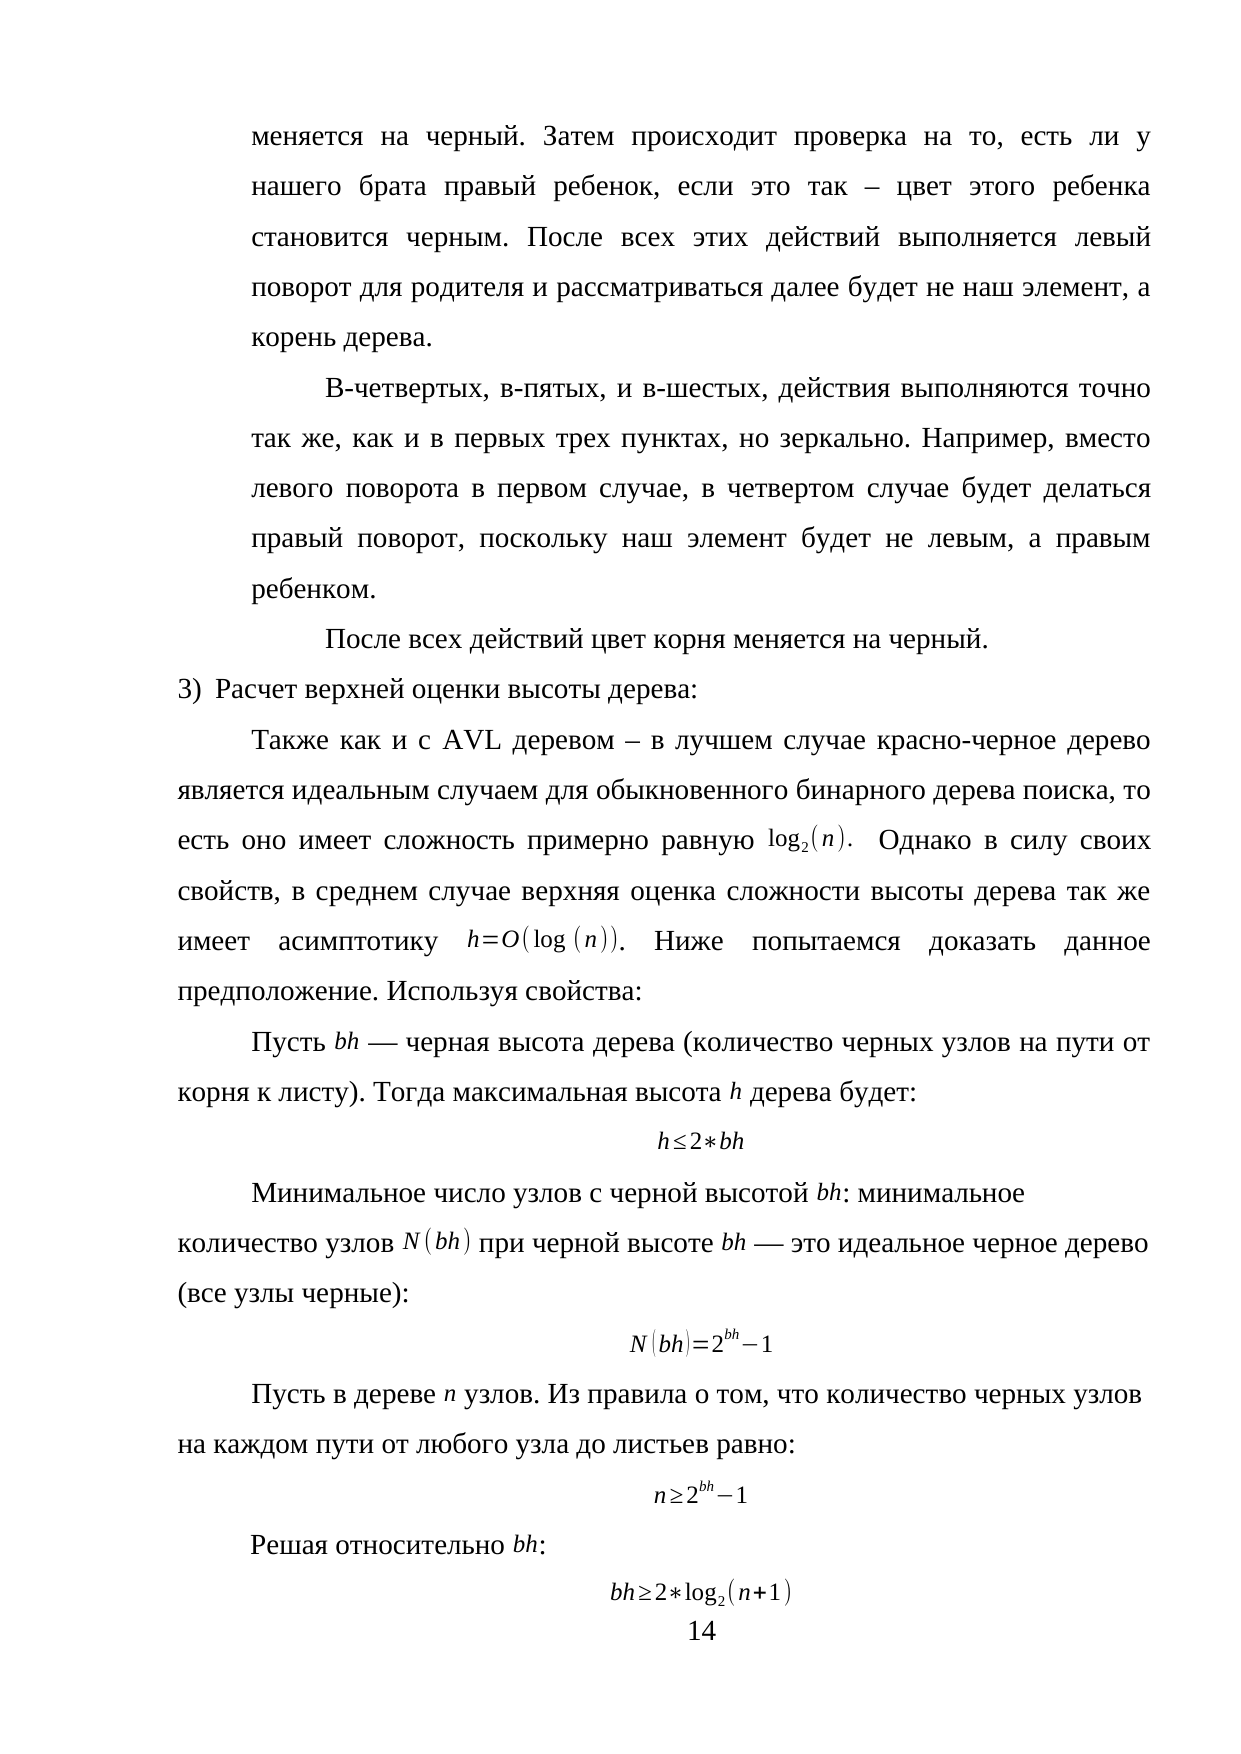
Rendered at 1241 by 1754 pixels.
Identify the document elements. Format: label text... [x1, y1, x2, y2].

text Пусть — черная высота дерева (количество черных узлов на пути от корня к листу). Тогда максимальная высота дерева будет: [177, 1024, 1152, 1108]
list меняется на черный. Затем происходит проверка на то, есть ли у нашего брата правый ребенок, если это так – цвет этого ребенка становится черным. После всех этих действий выполняется левый поворот для родителя и рассматриваться далее будет не наш элемент, а корень дерева. [251, 118, 1152, 353]
list После всех действий цвет корня меняется на черный. [251, 621, 1152, 655]
text Решая относительно : [177, 1527, 1152, 1560]
list В-четвертых, в-пятых, и в-шестых, действия выполняются точно так же, как и в первых трех пунктах, но зеркально. Например, вместо левого поворота в первом случае, в четвертом случае будет делаться правый поворот, поскольку наш элемент будет не левым, а правым ребенком. [251, 370, 1152, 604]
text Пусть в дереве узлов. Из правила о том, что количество черных узлов на каждом пути от любого узла до листьев равно: [177, 1376, 1152, 1460]
text Также как и с AVL деревом – в лучшем случае красно-черное дерево является идеальным случаем для обыкновенного бинарного дерева поиска, то есть оно имеет сложность примерно равную Однако в силу своих свойств, в среднем случае верхняя оценка сложности высоты дерева так же имеет асимптотику . Ниже попытаемся доказать данное предположение. Используя свойства: [177, 722, 1152, 1007]
text Минимальное число узлов с черной высотой : минимальное количество узлов при черной высоте — это идеальное черное дерево (все узлы черные): [177, 1175, 1152, 1309]
list Расчет верхней оценки высоты дерева: [177, 672, 1152, 705]
